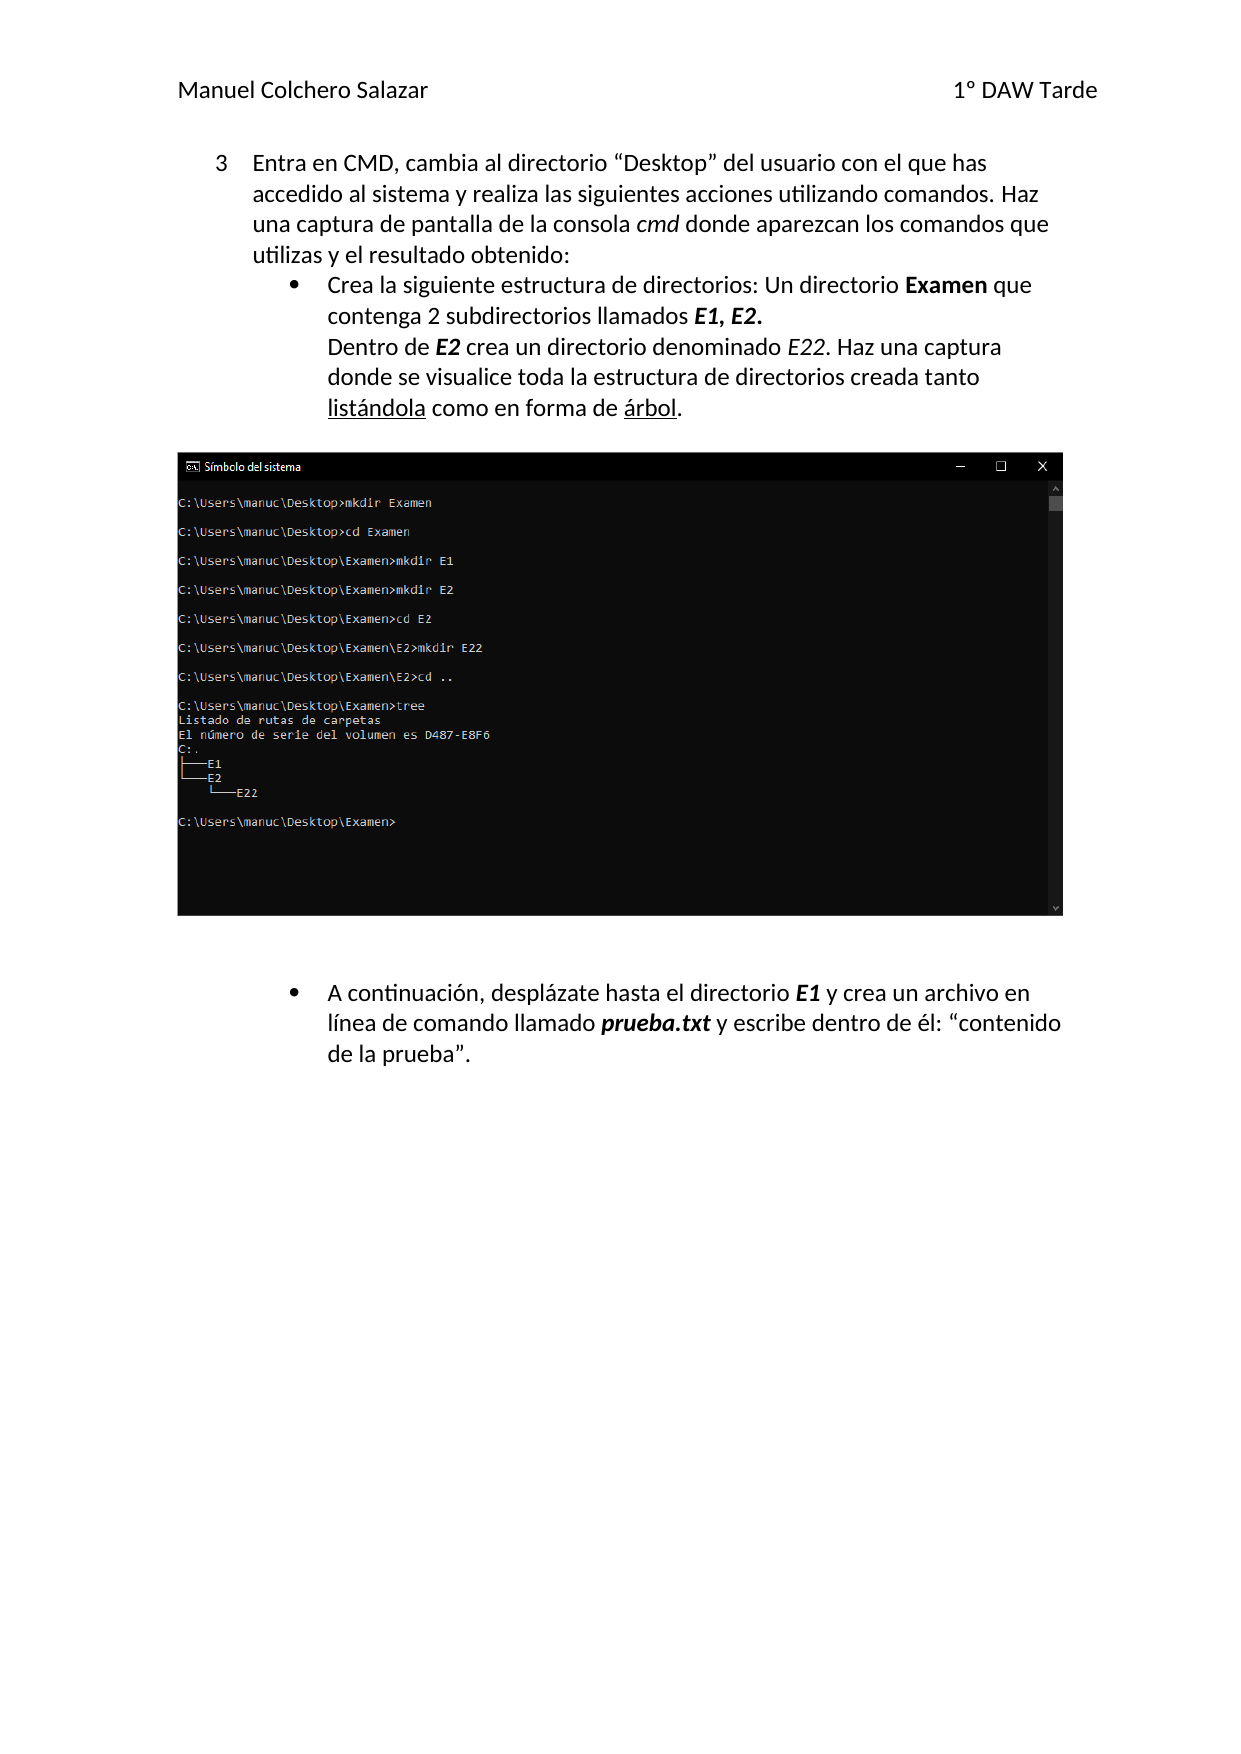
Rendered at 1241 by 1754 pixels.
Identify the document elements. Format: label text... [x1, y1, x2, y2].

list Crea la siguiente estructura de directorios: Un directorio Examen que contenga 2 subdirectorios llamados E1, E2. [290, 270, 1063, 331]
list Dentro de E2 crea un directorio denominado E22. Haz una captura donde se visualice toda la estructura de directorios creada tanto listándola como en forma de árbol. [327, 331, 1063, 422]
list Entra en CMD, cambia al directorio “Desktop” del usuario con el que has accedido al sistema y realiza las siguientes acciones utilizando comandos. Haz una captura de pantalla de la consola cmd donde aparezcan los comandos que utilizas y el resultado obtenido: [215, 148, 1063, 270]
list A continuación, desplázate hasta el directorio E1 y crea un archivo en línea de comando llamado prueba.txt y escribe dentro de él: “contenido de la prueba”. [290, 977, 1063, 1069]
picture [177, 452, 1063, 916]
